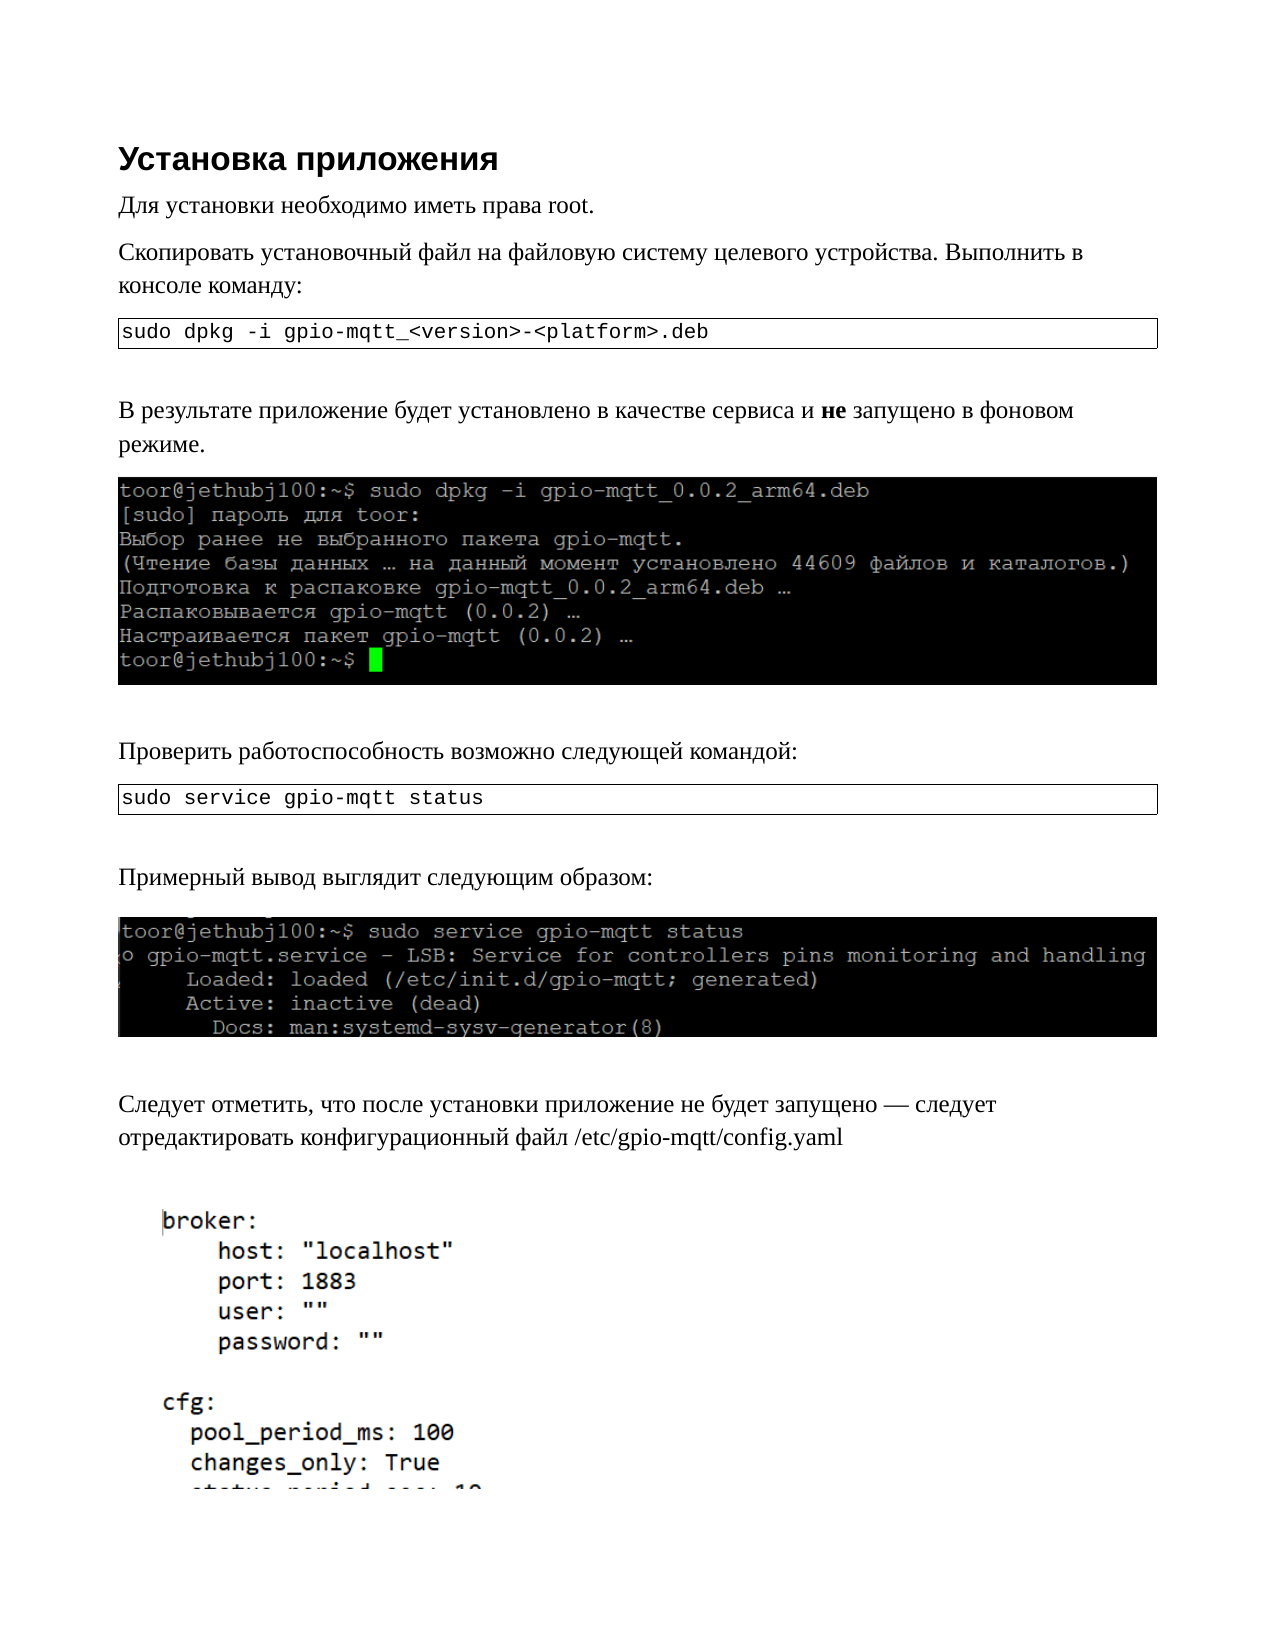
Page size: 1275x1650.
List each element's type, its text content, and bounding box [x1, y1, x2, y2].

text Примерный вывод выглядит следующим образом: [118, 862, 1157, 890]
text Для установки необходимо иметь права root. [118, 190, 1157, 219]
picture [118, 917, 1157, 1037]
picture [162, 1209, 546, 1489]
text В результате приложение будет установлено в качестве сервиса и не запущено в фоновом режиме. [118, 396, 1157, 457]
text Следует отметить, что после установки приложение не будет запущено — следует отредактировать конфигурационный файл /etc/gpio-mqtt/config.yaml [118, 1089, 1157, 1150]
picture [118, 476, 1157, 685]
text Скопировать установочный файл на файловую систему целевого устройства. Выполнить в консоле команду: [118, 237, 1157, 299]
text sudo dpkg -i gpio-mqtt_<version>-<platform>.deb [119, 319, 1157, 348]
subtitle Установка приложения [118, 139, 1157, 177]
text Проверить работоспособность возможно следующей командой: [118, 736, 1157, 765]
text sudo service gpio-mqtt status [119, 785, 1157, 814]
